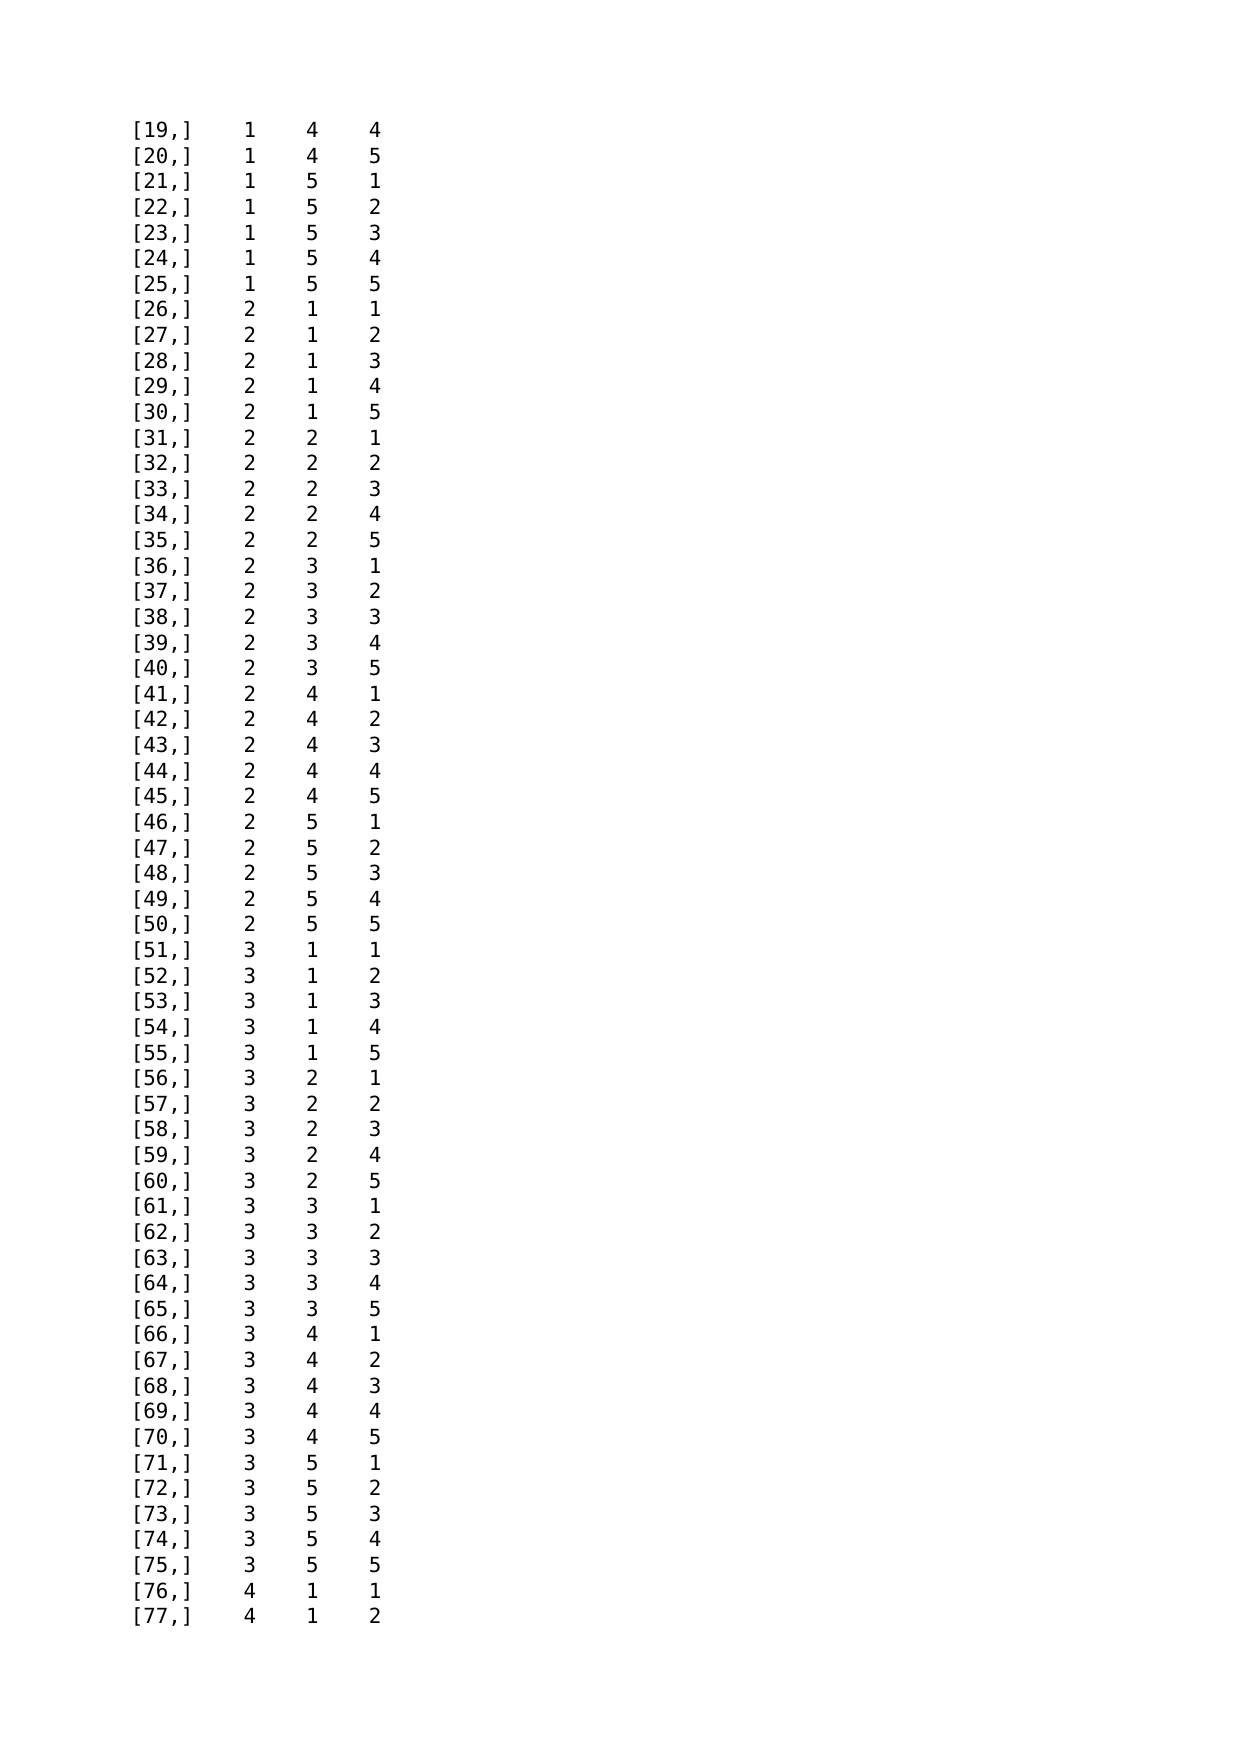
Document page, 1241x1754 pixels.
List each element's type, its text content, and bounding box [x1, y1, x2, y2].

text [60,] 3 2 5 [118, 1169, 1122, 1194]
text [72,] 3 5 2 [118, 1476, 1122, 1502]
text [68,] 3 4 3 [118, 1374, 1122, 1399]
text [23,] 1 5 3 [118, 221, 1122, 246]
text [55,] 3 1 5 [118, 1041, 1122, 1066]
text [41,] 2 4 1 [118, 682, 1122, 707]
text [57,] 3 2 2 [118, 1092, 1122, 1117]
text [29,] 2 1 4 [118, 374, 1122, 400]
text [47,] 2 5 2 [118, 836, 1122, 861]
text [24,] 1 5 4 [118, 246, 1122, 272]
text [77,] 4 1 2 [118, 1604, 1122, 1630]
text [56,] 3 2 1 [118, 1066, 1122, 1092]
text [19,] 1 4 4 [118, 118, 1122, 144]
text [22,] 1 5 2 [118, 195, 1122, 221]
text [40,] 2 3 5 [118, 656, 1122, 682]
text [64,] 3 3 4 [118, 1271, 1122, 1297]
text [42,] 2 4 2 [118, 707, 1122, 733]
text [69,] 3 4 4 [118, 1399, 1122, 1425]
text [49,] 2 5 4 [118, 887, 1122, 912]
text [59,] 3 2 4 [118, 1143, 1122, 1169]
text [67,] 3 4 2 [118, 1348, 1122, 1374]
text [74,] 3 5 4 [118, 1527, 1122, 1553]
text [43,] 2 4 3 [118, 733, 1122, 759]
text [46,] 2 5 1 [118, 810, 1122, 836]
text [38,] 2 3 3 [118, 605, 1122, 631]
text [48,] 2 5 3 [118, 861, 1122, 887]
text [35,] 2 2 5 [118, 528, 1122, 554]
text [51,] 3 1 1 [118, 938, 1122, 964]
text [71,] 3 5 1 [118, 1451, 1122, 1476]
text [54,] 3 1 4 [118, 1015, 1122, 1041]
text [61,] 3 3 1 [118, 1194, 1122, 1220]
text [21,] 1 5 1 [118, 169, 1122, 195]
text [20,] 1 4 5 [118, 144, 1122, 169]
text [44,] 2 4 4 [118, 759, 1122, 784]
text [63,] 3 3 3 [118, 1246, 1122, 1271]
text [28,] 2 1 3 [118, 349, 1122, 374]
text [31,] 2 2 1 [118, 426, 1122, 451]
text [52,] 3 1 2 [118, 964, 1122, 989]
text [66,] 3 4 1 [118, 1322, 1122, 1348]
text [25,] 1 5 5 [118, 272, 1122, 297]
text [50,] 2 5 5 [118, 912, 1122, 938]
text [53,] 3 1 3 [118, 989, 1122, 1015]
text [30,] 2 1 5 [118, 400, 1122, 426]
text [58,] 3 2 3 [118, 1117, 1122, 1143]
text [33,] 2 2 3 [118, 477, 1122, 502]
text [39,] 2 3 4 [118, 631, 1122, 656]
text [65,] 3 3 5 [118, 1297, 1122, 1322]
text [45,] 2 4 5 [118, 784, 1122, 810]
text [73,] 3 5 3 [118, 1502, 1122, 1527]
text [36,] 2 3 1 [118, 554, 1122, 579]
text [75,] 3 5 5 [118, 1553, 1122, 1579]
text [70,] 3 4 5 [118, 1425, 1122, 1451]
text [76,] 4 1 1 [118, 1579, 1122, 1604]
text [34,] 2 2 4 [118, 502, 1122, 528]
text [26,] 2 1 1 [118, 297, 1122, 323]
text [37,] 2 3 2 [118, 579, 1122, 605]
text [27,] 2 1 2 [118, 323, 1122, 349]
text [62,] 3 3 2 [118, 1220, 1122, 1246]
text [32,] 2 2 2 [118, 451, 1122, 477]
